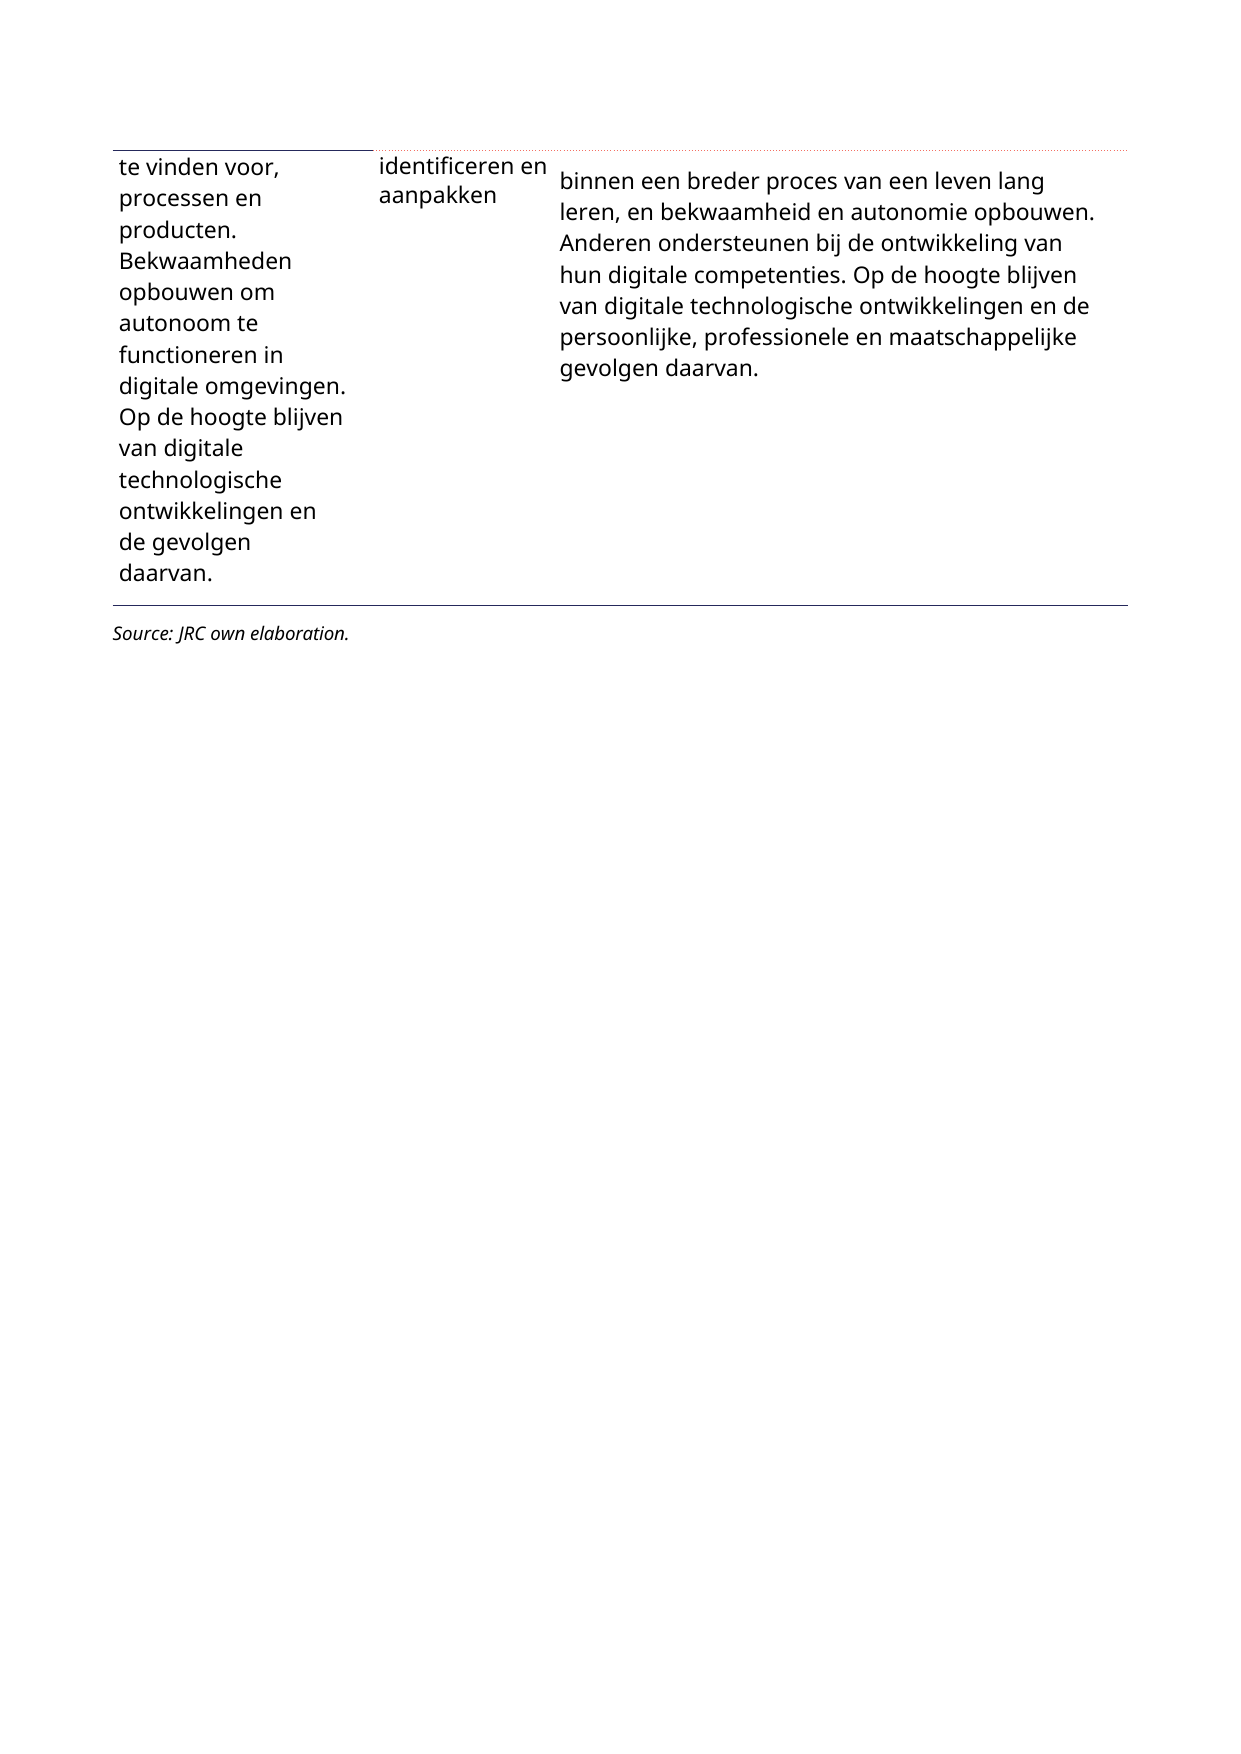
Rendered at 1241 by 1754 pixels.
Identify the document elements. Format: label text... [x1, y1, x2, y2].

table_cell te vinden voor, processen en producten. Bekwaamheden opbouwen om autonoom te functioneren in digitale omgevingen. Op de hoogte blijven van digitale technologische ontwikkelingen en de gevolgen daarvan. [119, 151, 373, 605]
table_cell binnen een breder proces van een leven lang leren, en bekwaamheid en autonomie opbouwen. Anderen ondersteunen bij de ontwikkeling van hun digitale competenties. Op de hoogte blijven van digitale technologische ontwikkelingen en de persoonlijke, professionele en maatschappelijke gevolgen daarvan. [549, 150, 1128, 605]
table_cell [113, 151, 119, 605]
table_cell identificeren en aanpakken [373, 150, 549, 605]
text Source: JRC own elaboration. [112, 620, 898, 646]
